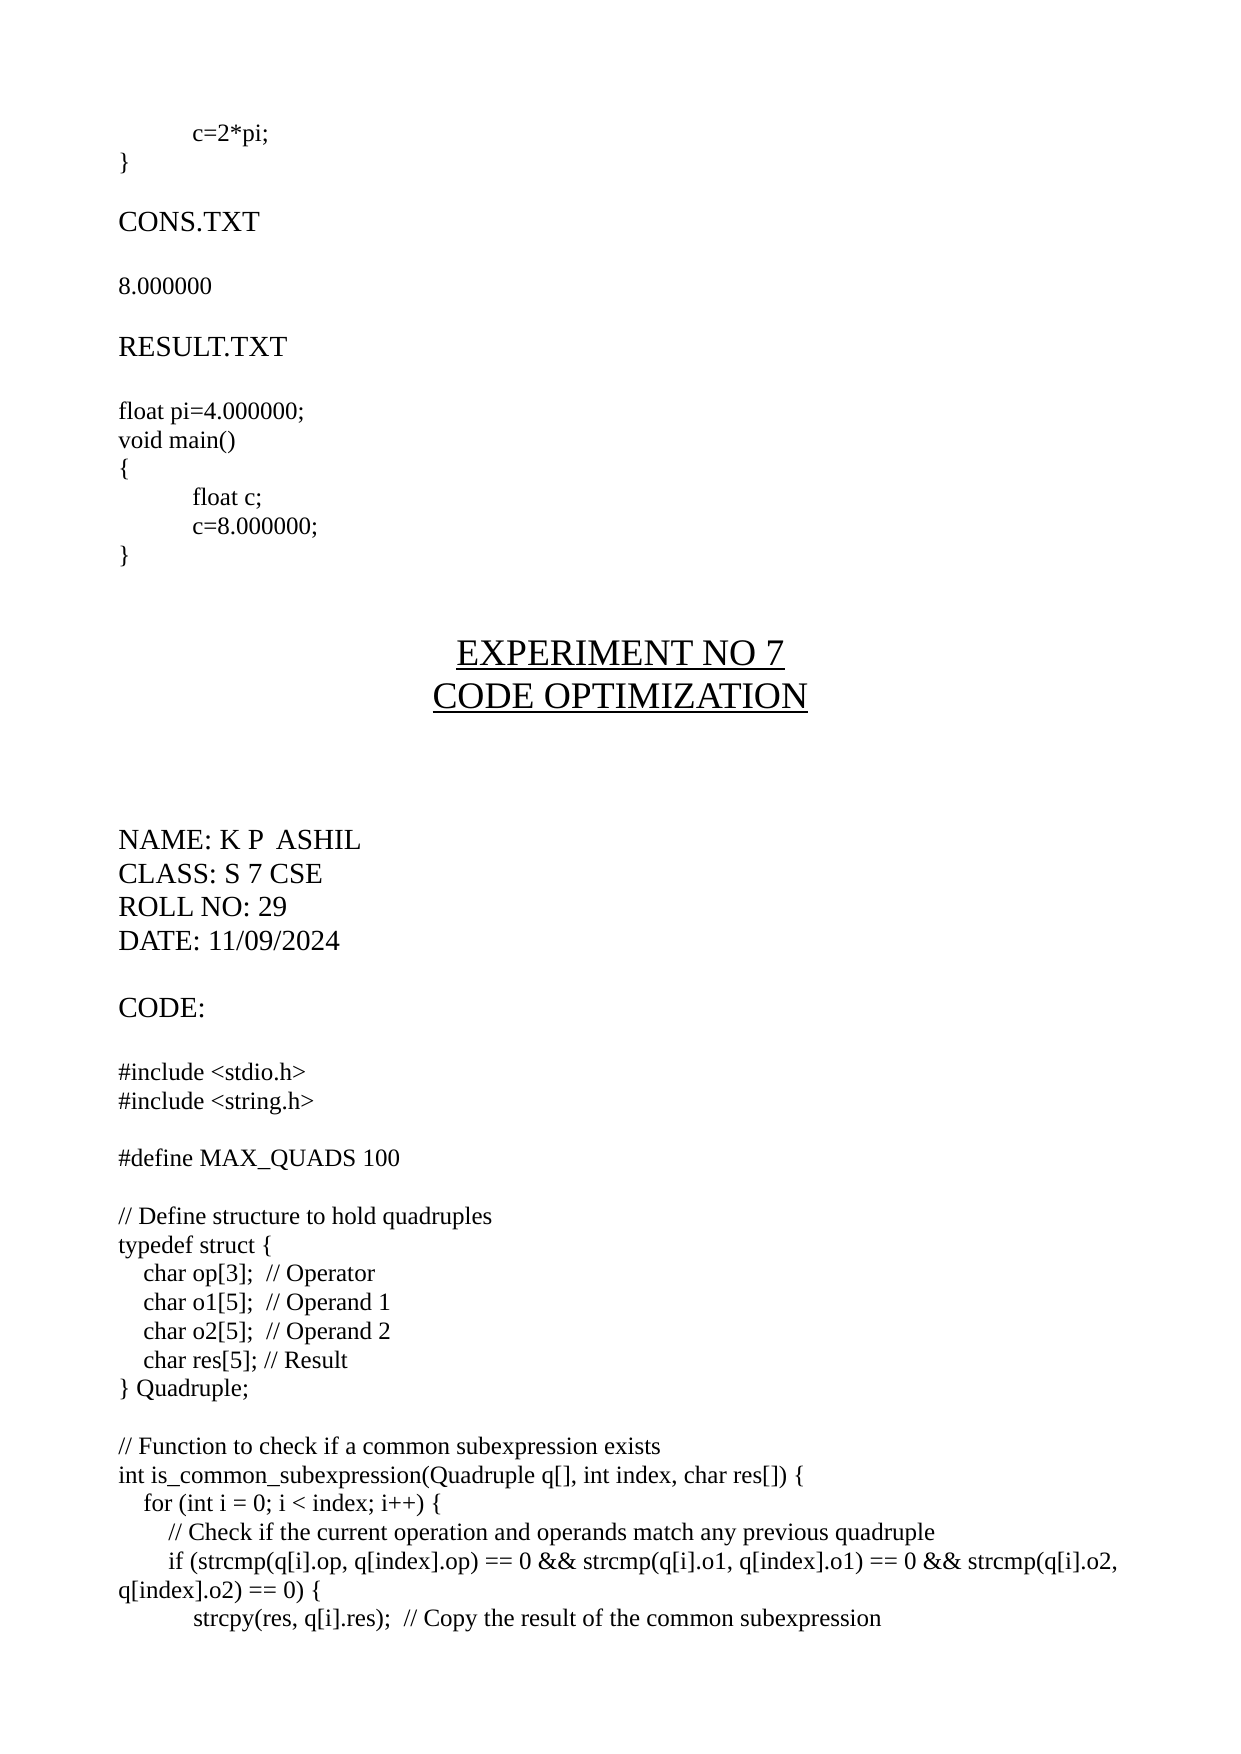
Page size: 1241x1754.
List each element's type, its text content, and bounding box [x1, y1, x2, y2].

text float c; [118, 482, 1122, 511]
text } [118, 147, 1122, 176]
text void main() [118, 425, 1122, 453]
text typedef struct { [118, 1230, 1122, 1258]
text RESULT.TXT [118, 329, 1122, 362]
text c=8.000000; [118, 511, 1122, 540]
text DATE: 11/09/2024 [118, 923, 1122, 957]
text // Function to check if a common subexpression exists [118, 1431, 1122, 1460]
text CODE: [118, 990, 1122, 1024]
text CONS.TXT [118, 204, 1122, 238]
text char o2[5]; // Operand 2 [118, 1316, 1122, 1345]
text EXPERIMENT NO 7 [118, 631, 1122, 674]
text #include <stdio.h> [118, 1057, 1122, 1086]
text strcpy(res, q[i].res); // Copy the result of the common subexpression [118, 1603, 1122, 1632]
text c=2*pi; [118, 118, 1122, 147]
text CODE OPTIMIZATION [118, 674, 1122, 717]
text if (strcmp(q[i].op, q[index].op) == 0 && strcmp(q[i].o1, q[index].o1) == 0 && strcmp(q[i].o2, q[index].o2) == 0) { [118, 1546, 1122, 1603]
text // Check if the current operation and operands match any previous quadruple [118, 1517, 1122, 1546]
text CLASS: S 7 CSE [118, 856, 1122, 889]
text char op[3]; // Operator [118, 1258, 1122, 1287]
text int is_common_subexpression(Quadruple q[], int index, char res[]) { [118, 1460, 1122, 1488]
text float pi=4.000000; [118, 396, 1122, 425]
text { [118, 453, 1122, 482]
text } Quadruple; [118, 1373, 1122, 1402]
text } [118, 540, 1122, 568]
text for (int i = 0; i < index; i++) { [118, 1488, 1122, 1517]
text ROLL NO: 29 [118, 889, 1122, 923]
text 8.000000 [118, 271, 1122, 300]
text #define MAX_QUADS 100 [118, 1143, 1122, 1172]
text char res[5]; // Result [118, 1345, 1122, 1373]
text #include <string.h> [118, 1086, 1122, 1115]
text NAME: K P ASHIL [118, 822, 1122, 856]
text char o1[5]; // Operand 1 [118, 1287, 1122, 1316]
text // Define structure to hold quadruples [118, 1201, 1122, 1230]
